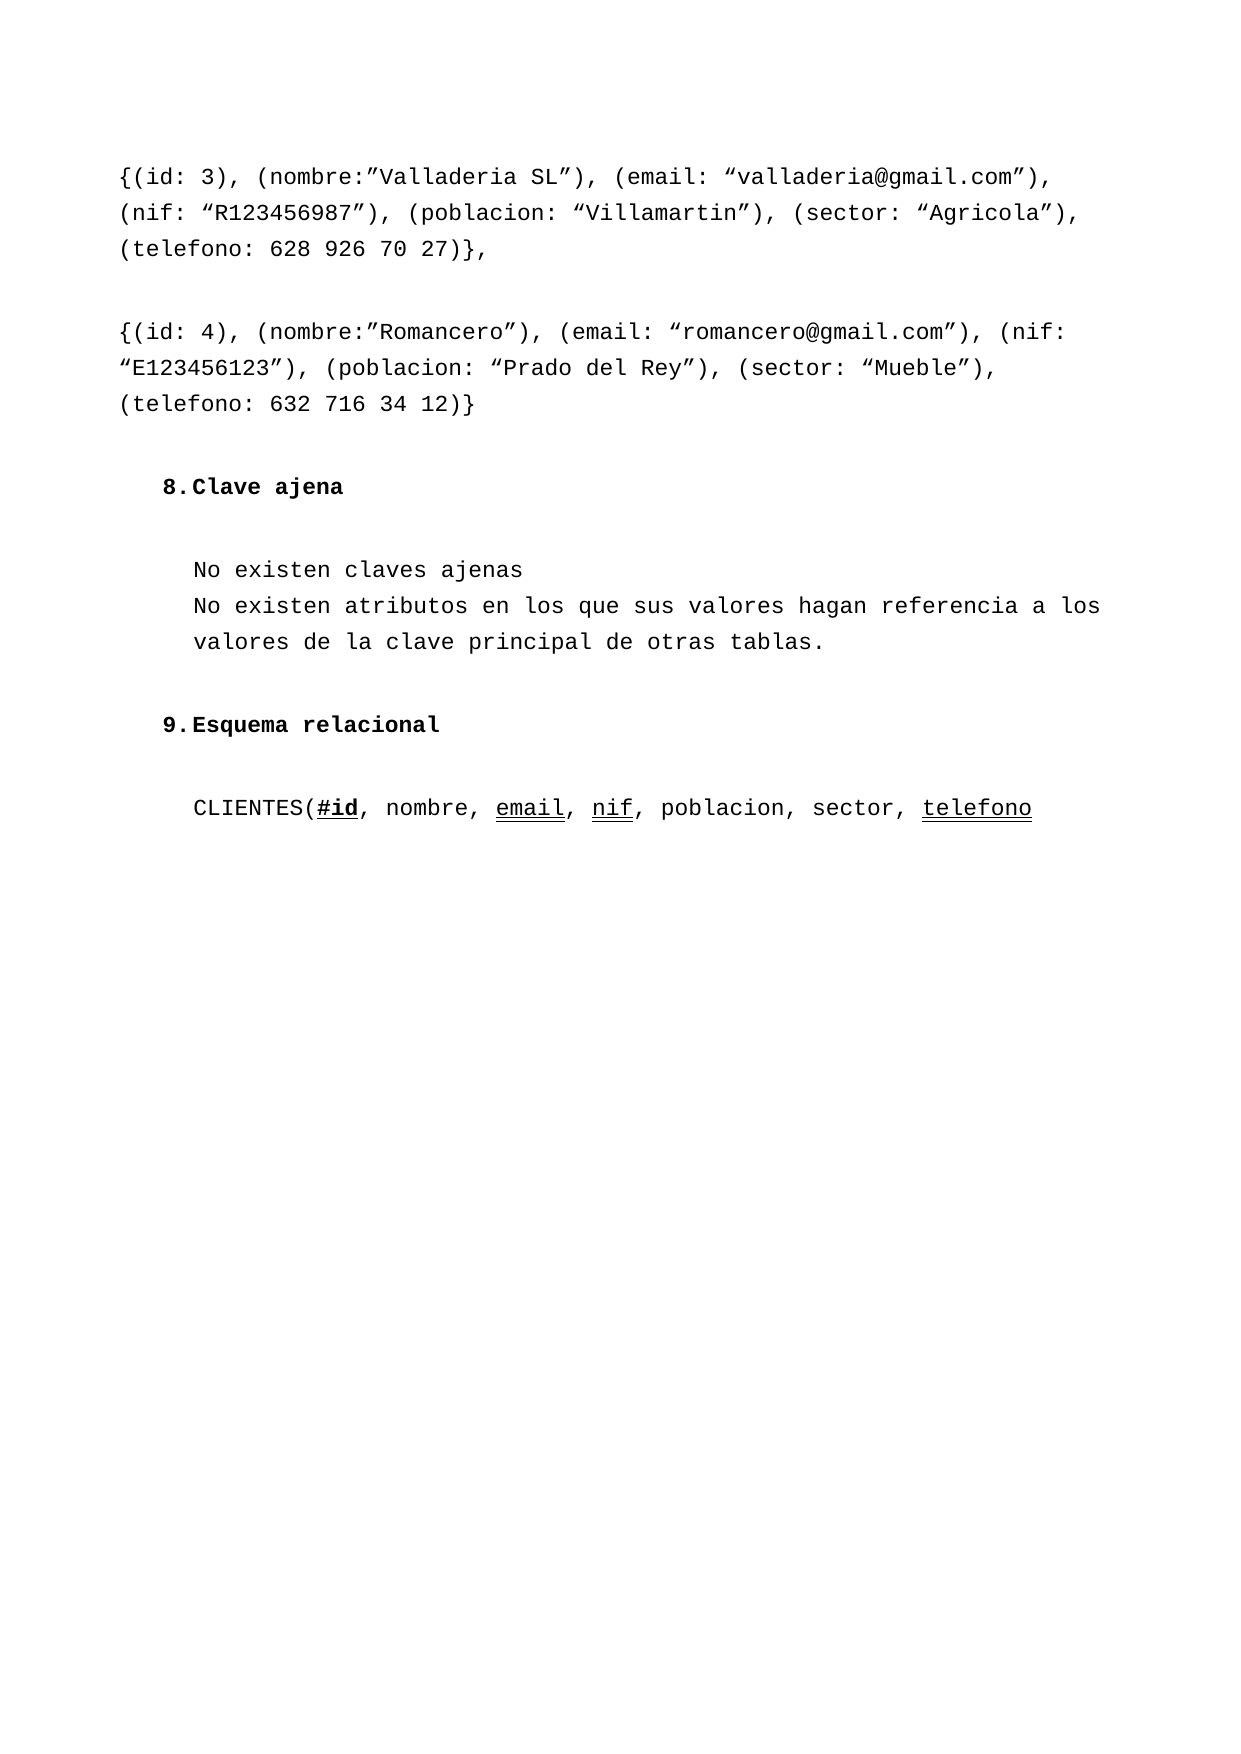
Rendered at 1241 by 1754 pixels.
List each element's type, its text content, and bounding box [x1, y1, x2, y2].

text No existen atributos en los que sus valores hagan referencia a los valores de la clave principal de otras tablas. [193, 594, 1122, 656]
list Clave ajena [162, 475, 1122, 501]
text CLIENTES(#id, nombre, email, nif, poblacion, sector, telefono [193, 797, 1122, 1139]
list Esquema relacional [162, 713, 1122, 739]
text {(id: 4), (nombre:”Romancero”), (email: “romancero@gmail.com”), (nif: “E123456123”), (poblacion: “Prado del Rey”), (sector: “Mueble”), (telefono: 632 716 34 12)} [118, 321, 1122, 418]
text {(id: 3), (nombre:”Valladeria SL”), (email: “valladeria@gmail.com”), (nif: “R123456987”), (poblacion: “Villamartin”), (sector: “Agricola”), (telefono: 628 926 70 27)}, [118, 166, 1122, 263]
text No existen claves ajenas [193, 559, 1122, 584]
